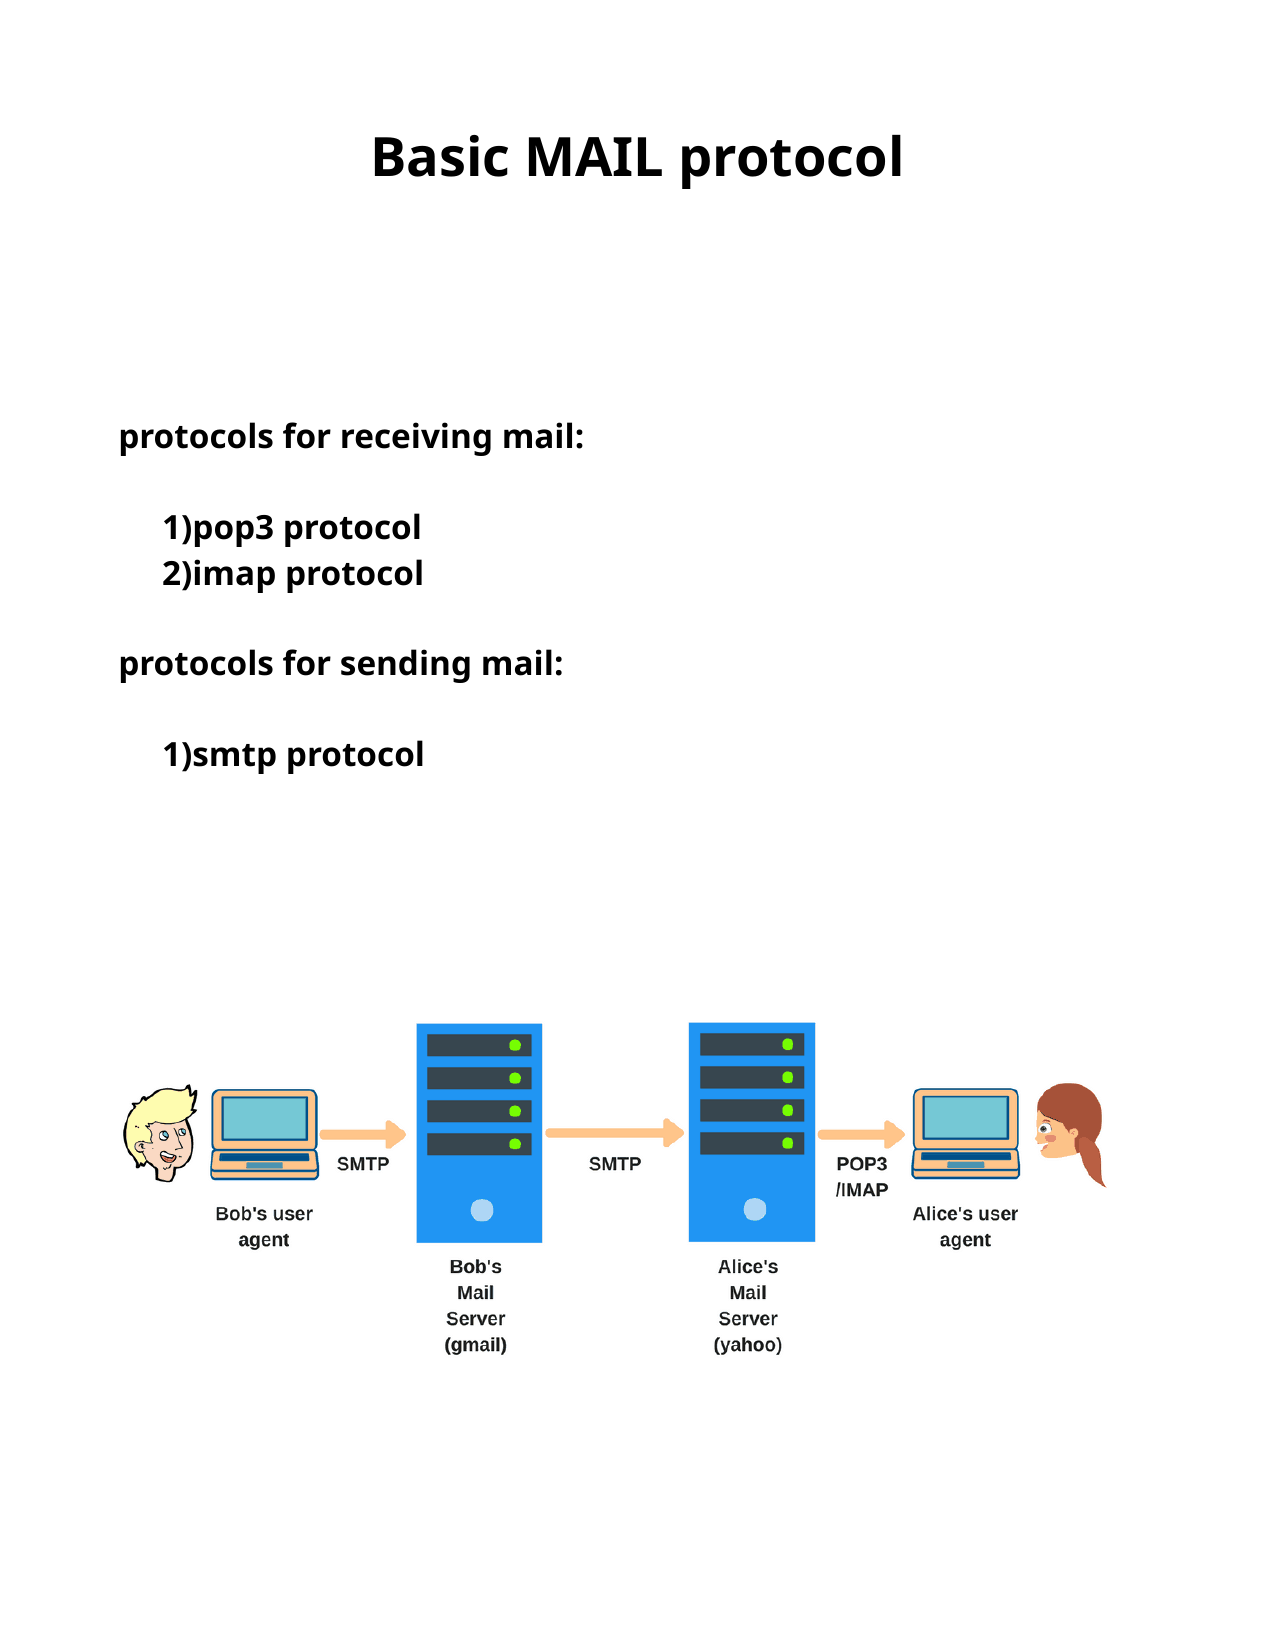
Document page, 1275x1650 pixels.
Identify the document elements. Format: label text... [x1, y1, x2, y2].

text Basic MAIL protocol [118, 118, 1157, 192]
picture [108, 861, 1147, 1405]
text protocols for sending mail: [118, 640, 1157, 686]
text protocols for receiving mail: [118, 413, 1157, 458]
text 2)imap protocol [118, 549, 1157, 595]
text 1)smtp protocol [118, 731, 1157, 776]
text 1)pop3 protocol [118, 504, 1157, 549]
